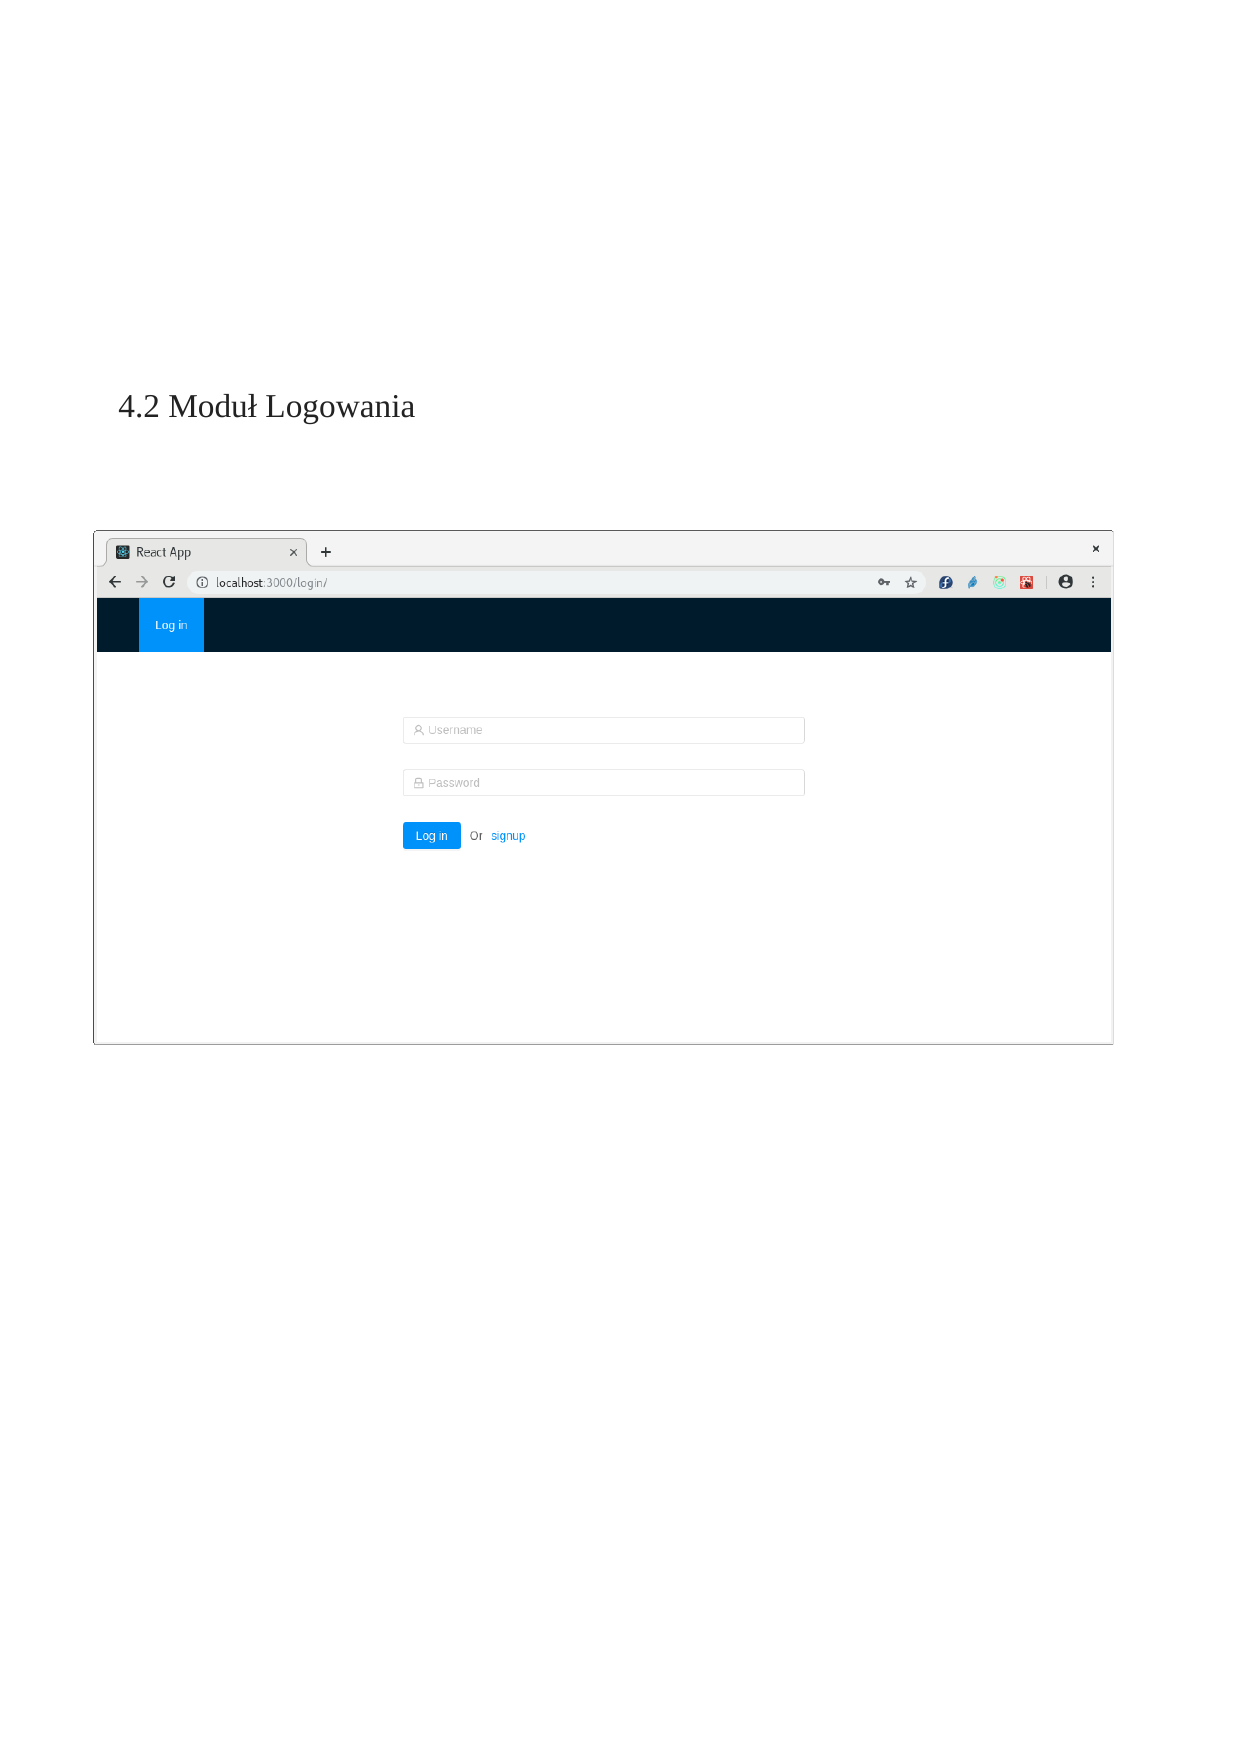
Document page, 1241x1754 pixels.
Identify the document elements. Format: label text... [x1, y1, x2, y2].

text 4.2 Moduł Logowania [118, 386, 1122, 425]
picture [93, 530, 1114, 1045]
